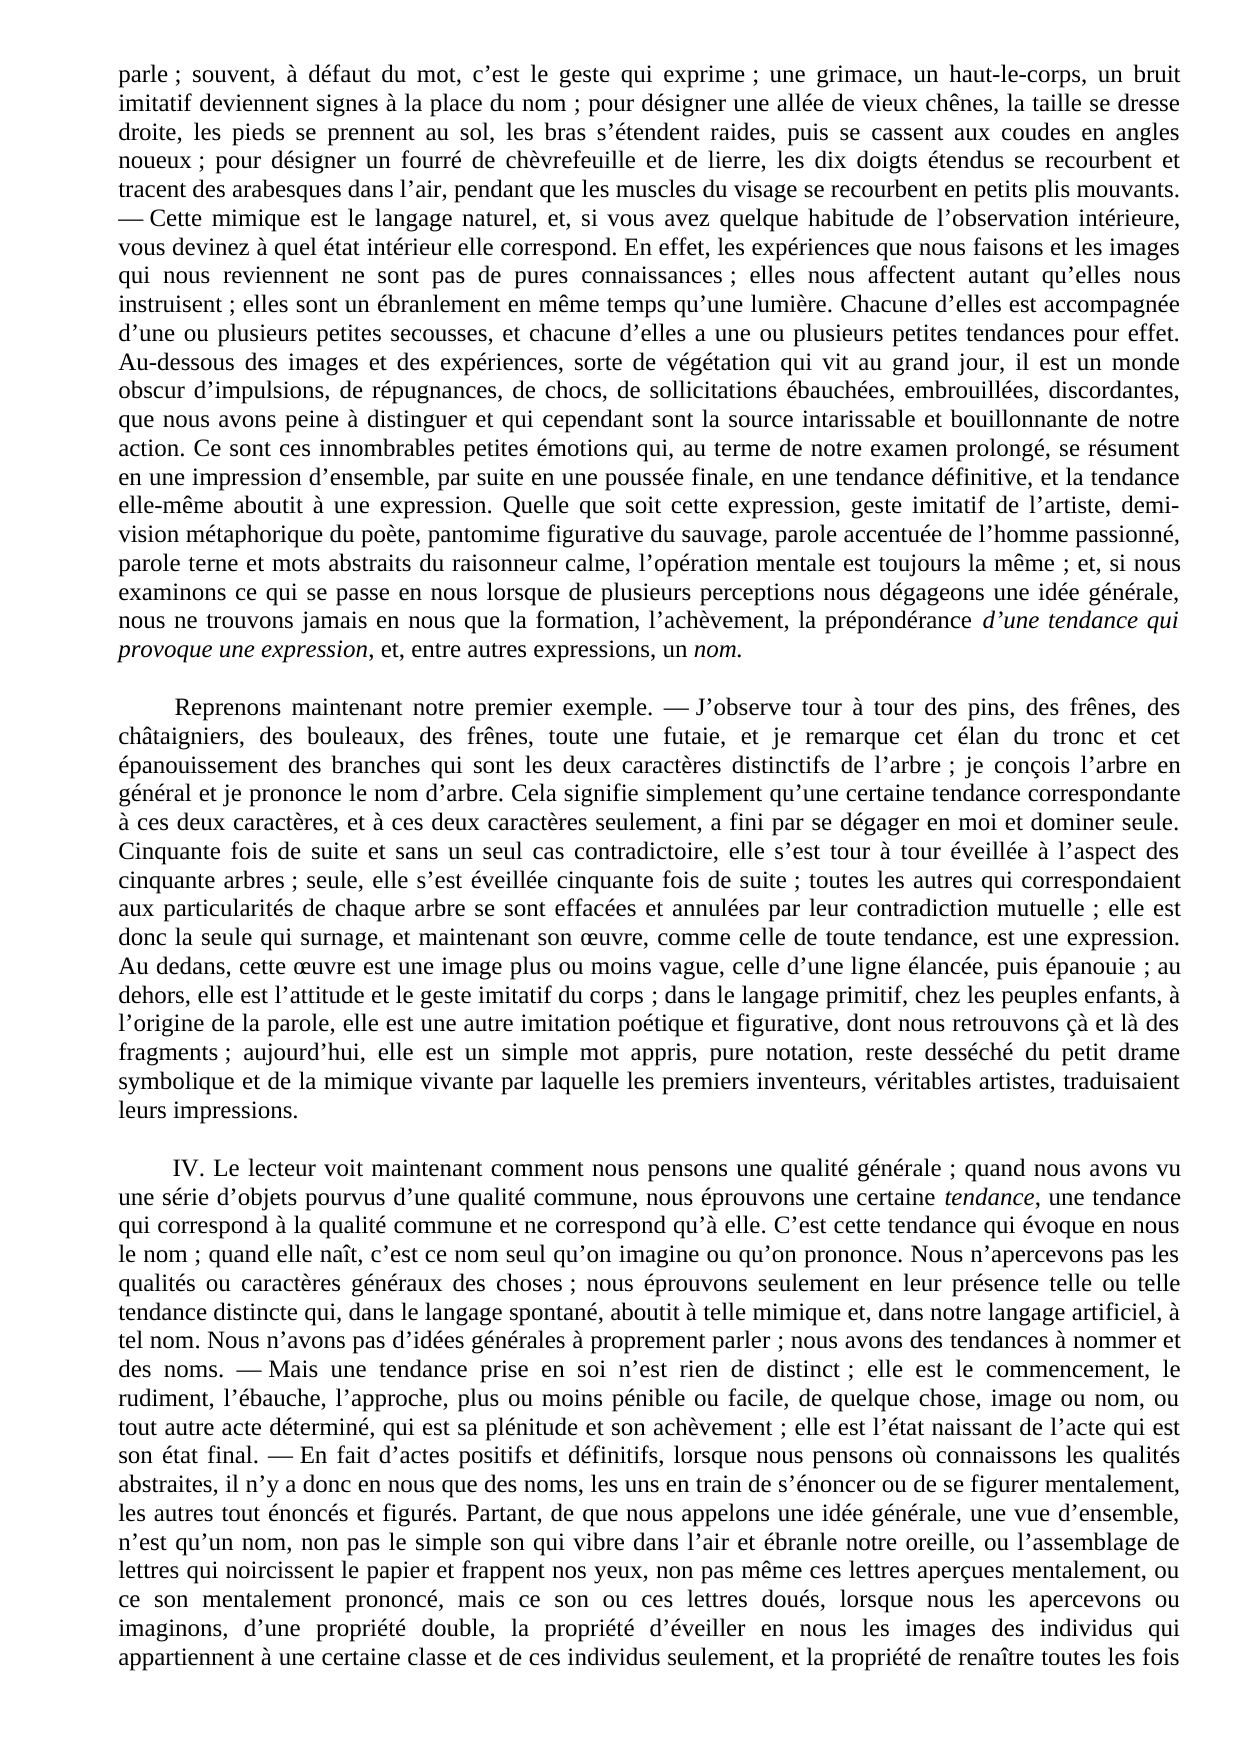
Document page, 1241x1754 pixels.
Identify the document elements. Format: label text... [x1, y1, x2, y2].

text Reprenons maintenant notre premier exemple. — J’observe tour à tour des pins, des frênes, des châtaigniers, des bouleaux, des frênes, toute une futaie, et je remarque cet élan du tronc et cet épanouissement des branches qui sont les deux caractères distinctifs de l’arbre ; je conçois l’arbre en général et je prononce le nom d’arbre. Cela signifie simplement qu’une certaine tendance correspondante à ces deux caractères, et à ces deux caractères seulement, a fini par se dégager en moi et dominer seule. Cinquante fois de suite et sans un seul cas contradictoire, elle s’est tour à tour éveillée à l’aspect des cinquante arbres ; seule, elle s’est éveillée cinquante fois de suite ; toutes les autres qui correspondaient aux particularités de chaque arbre se sont effacées et annulées par leur contradiction mutuelle ; elle est donc la seule qui surnage, et maintenant son œuvre, comme celle de toute tendance, est une expression. Au dedans, cette œuvre est une image plus ou moins vague, celle d’une ligne élancée, puis épanouie ; au dehors, elle est l’attitude et le geste imitatif du corps ; dans le langage primitif, chez les peuples enfants, à l’origine de la parole, elle est une autre imitation poétique et figurative, dont nous retrouvons çà et là des fragments ; aujourd’hui, elle est un simple mot appris, pure notation, reste desséché du petit drame symbolique et de la mimique vivante par laquelle les premiers inventeurs, véritables artistes, traduisaient leurs impressions. [118, 692, 1181, 1123]
text IV. Le lecteur voit maintenant comment nous pensons une qualité générale ; quand nous avons vu une série d’objets pourvus d’une qualité commune, nous éprouvons une certaine tendance, une tendance qui correspond à la qualité commune et ne correspond qu’à elle. C’est cette tendance qui évoque en nous le nom ; quand elle naît, c’est ce nom seul qu’on imagine ou qu’on prononce. Nous n’apercevons pas les qualités ou caractères généraux des choses ; nous éprouvons seulement en leur présence telle ou telle tendance distincte qui, dans le langage spontané, aboutit à telle mimique et, dans notre langage artificiel, à tel nom. Nous n’avons pas d’idées générales à proprement parler ; nous avons des tendances à nommer et des noms. — Mais une tendance prise en soi n’est rien de distinct ; elle est le commencement, le rudiment, l’ébauche, l’approche, plus ou moins pénible ou facile, de quelque chose, image ou nom, ou tout autre acte déterminé, qui est sa plénitude et son achèvement ; elle est l’état naissant de l’acte qui est son état final. — En fait d’actes positifs et définitifs, lorsque nous pensons où connaissons les qualités abstraites, il n’y a donc en nous que des noms, les uns en train de s’énoncer ou de se figurer mentalement, les autres tout énoncés et figurés. Partant, de que nous appelons une idée générale, une vue d’ensemble, n’est qu’un nom, non pas le simple son qui vibre dans l’air et ébranle notre oreille, ou l’assemblage de lettres qui noircissent le papier et frappent nos yeux, non pas même ces lettres aperçues mentalement, ou ce son mentalement prononcé, mais ce son ou ces lettres doués, lorsque nous les apercevons ou imaginons, d’une propriété double, la propriété d’éveiller en nous les images des individus qui appartiennent à une certaine classe et de ces individus seulement, et la propriété de renaître toutes les fois [118, 1153, 1181, 1671]
text parle ; souvent, à défaut du mot, c’est le geste qui exprime ; une grimace, un haut-le-corps, un bruit imitatif deviennent signes à la place du nom ; pour désigner une allée de vieux chênes, la taille se dresse droite, les pieds se prennent au sol, les bras s’étendent raides, puis se cassent aux coudes en angles noueux ; pour désigner un fourré de chèvrefeuille et de lierre, les dix doigts étendus se recourbent et tracent des arabesques dans l’air, pendant que les muscles du visage se recourbent en petits plis mouvants. — Cette mimique est le langage naturel, et, si vous avez quelque habitude de l’observation intérieure, vous devinez à quel état intérieur elle correspond. En effet, les expériences que nous faisons et les images qui nous reviennent ne sont pas de pures connaissances ; elles nous affectent autant qu’elles nous instruisent ; elles sont un ébranlement en même temps qu’une lumière. Chacune d’elles est accompagnée d’une ou plusieurs petites secousses, et chacune d’elles a une ou plusieurs petites tendances pour effet. Au-dessous des images et des expériences, sorte de végétation qui vit au grand jour, il est un monde obscur d’impulsions, de répugnances, de chocs, de sollicitations ébauchées, embrouillées, discordantes, que nous avons peine à distinguer et qui cependant sont la source intarissable et bouillonnante de notre action. Ce sont ces innombrables petites émotions qui, au terme de notre examen prolongé, se résument en une impression d’ensemble, par suite en une poussée finale, en une tendance définitive, et la tendance elle-même aboutit à une expression. Quelle que soit cette expression, geste imitatif de l’artiste, demi-vision métaphorique du poète, pantomime figurative du sauvage, parole accentuée de l’homme passionné, parole terne et mots abstraits du raisonneur calme, l’opération mentale est toujours la même ; et, si nous examinons ce qui se passe en nous lorsque de plusieurs perceptions nous dégageons une idée générale, nous ne trouvons jamais en nous que la formation, l’achèvement, la prépondérance d’une tendance qui provoque une expression, et, entre autres expressions, un nom. [118, 59, 1181, 663]
